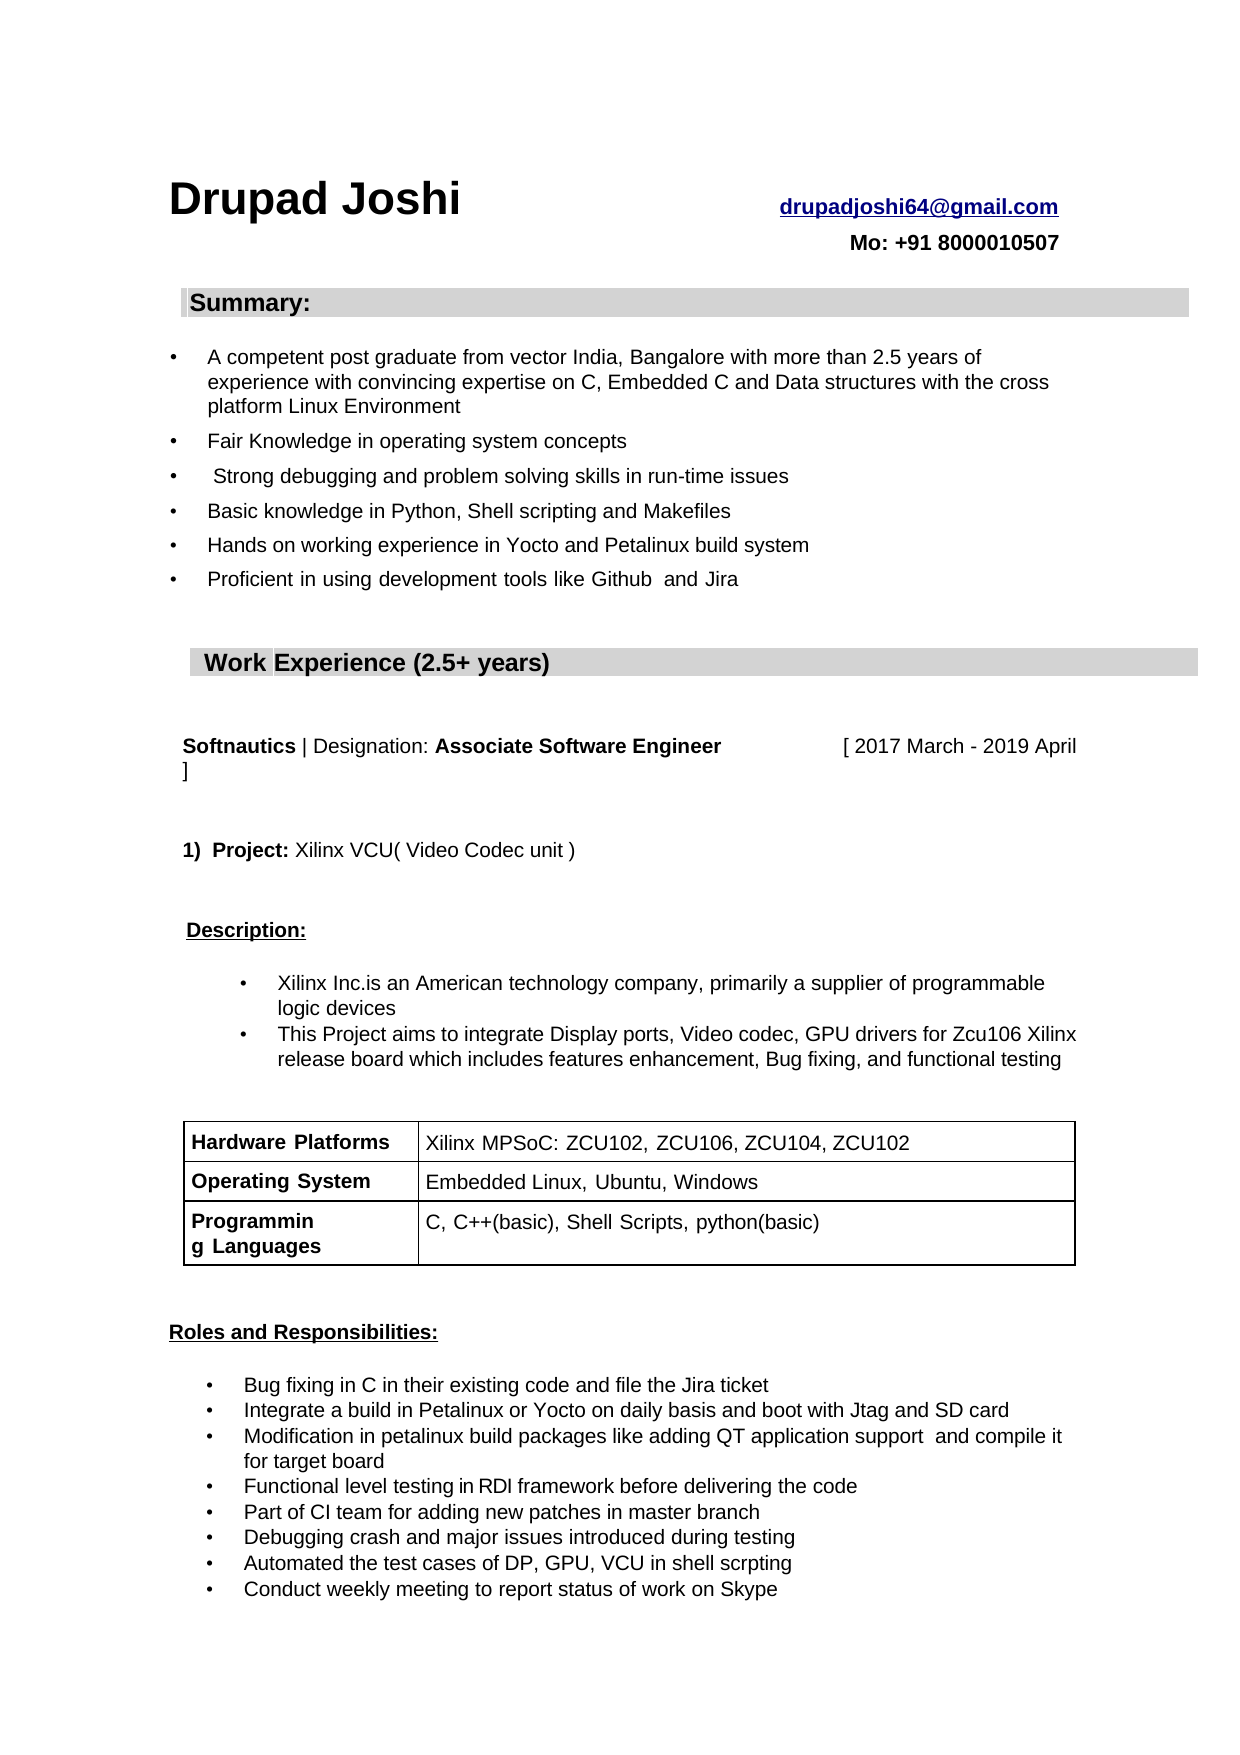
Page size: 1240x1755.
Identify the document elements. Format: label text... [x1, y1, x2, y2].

list Part of CI team for adding new patches in master branch [206, 1499, 1087, 1524]
list Modification in petalinux build packages like adding QT application support and compile it for target board [206, 1423, 1087, 1474]
text Roles and Responsibilities: [169, 1320, 1087, 1344]
table_header Hardware Platforms [185, 1122, 418, 1161]
list This Project aims to integrate Display ports, Video codec, GPU drivers for Zcu106 Xilinx release board which includes features enhancement, Bug fixing, and functional testing [240, 1021, 1087, 1071]
table_cell Operating System [185, 1162, 418, 1200]
list A competent post graduate from vector India, Bangalore with more than 2.5 years of experience with convincing expertise on C, Embedded C and Data structures with the cross platform Linux Environment [170, 345, 1087, 418]
list Conduct weekly meeting to report status of work on Skype [206, 1576, 1087, 1602]
list Strong debugging and problem solving skills in run-time issues [170, 464, 1087, 488]
list Proficient in using development tools like Github and Jira [170, 567, 1087, 591]
list Basic knowledge in Python, Shell scripting and Makefiles [170, 499, 1087, 523]
text Softnautics | Designation: Associate Software Engineer [ 2017 March - 2019 April ] [182, 734, 1087, 782]
table_cell C, C++(basic), Shell Scripts, python(basic) [419, 1202, 1074, 1264]
list Fair Knowledge in operating system concepts [170, 429, 1087, 453]
text Drupad Joshi drupadjoshi64@gmail.com [169, 172, 1087, 224]
list Bug fixing in C in their existing code and file the Jira ticket [206, 1372, 1087, 1397]
text Summary: [181, 288, 1087, 317]
text Description: [169, 918, 1087, 942]
list Hands on working experience in Yocto and Petalinux build system [170, 533, 1087, 557]
text Mo: +91 8000010507 [169, 229, 1087, 255]
table_cell Embedded Linux, Ubuntu, Windows [419, 1162, 1074, 1200]
subtitle Work Experience (2.5+ years) [189, 647, 1087, 676]
list Xilinx Inc.is an American technology company, primarily a supplier of programmable logic devices [240, 970, 1087, 1021]
list Debugging crash and major issues introduced during testing [206, 1524, 1087, 1550]
list Automated the test cases of DP, GPU, VCU in shell scrpting [206, 1550, 1087, 1576]
list Functional level testing in RDI framework before delivering the code [206, 1474, 1087, 1499]
text 1) Project: Xilinx VCU( Video Codec unit ) [182, 838, 1087, 862]
table_header Xilinx MPSoC: ZCU102, ZCU106, ZCU104, ZCU102 [419, 1122, 1074, 1161]
list Integrate a build in Petalinux or Yocto on daily basis and boot with Jtag and SD card [206, 1397, 1087, 1423]
table_cell Programming Languages [185, 1202, 418, 1264]
